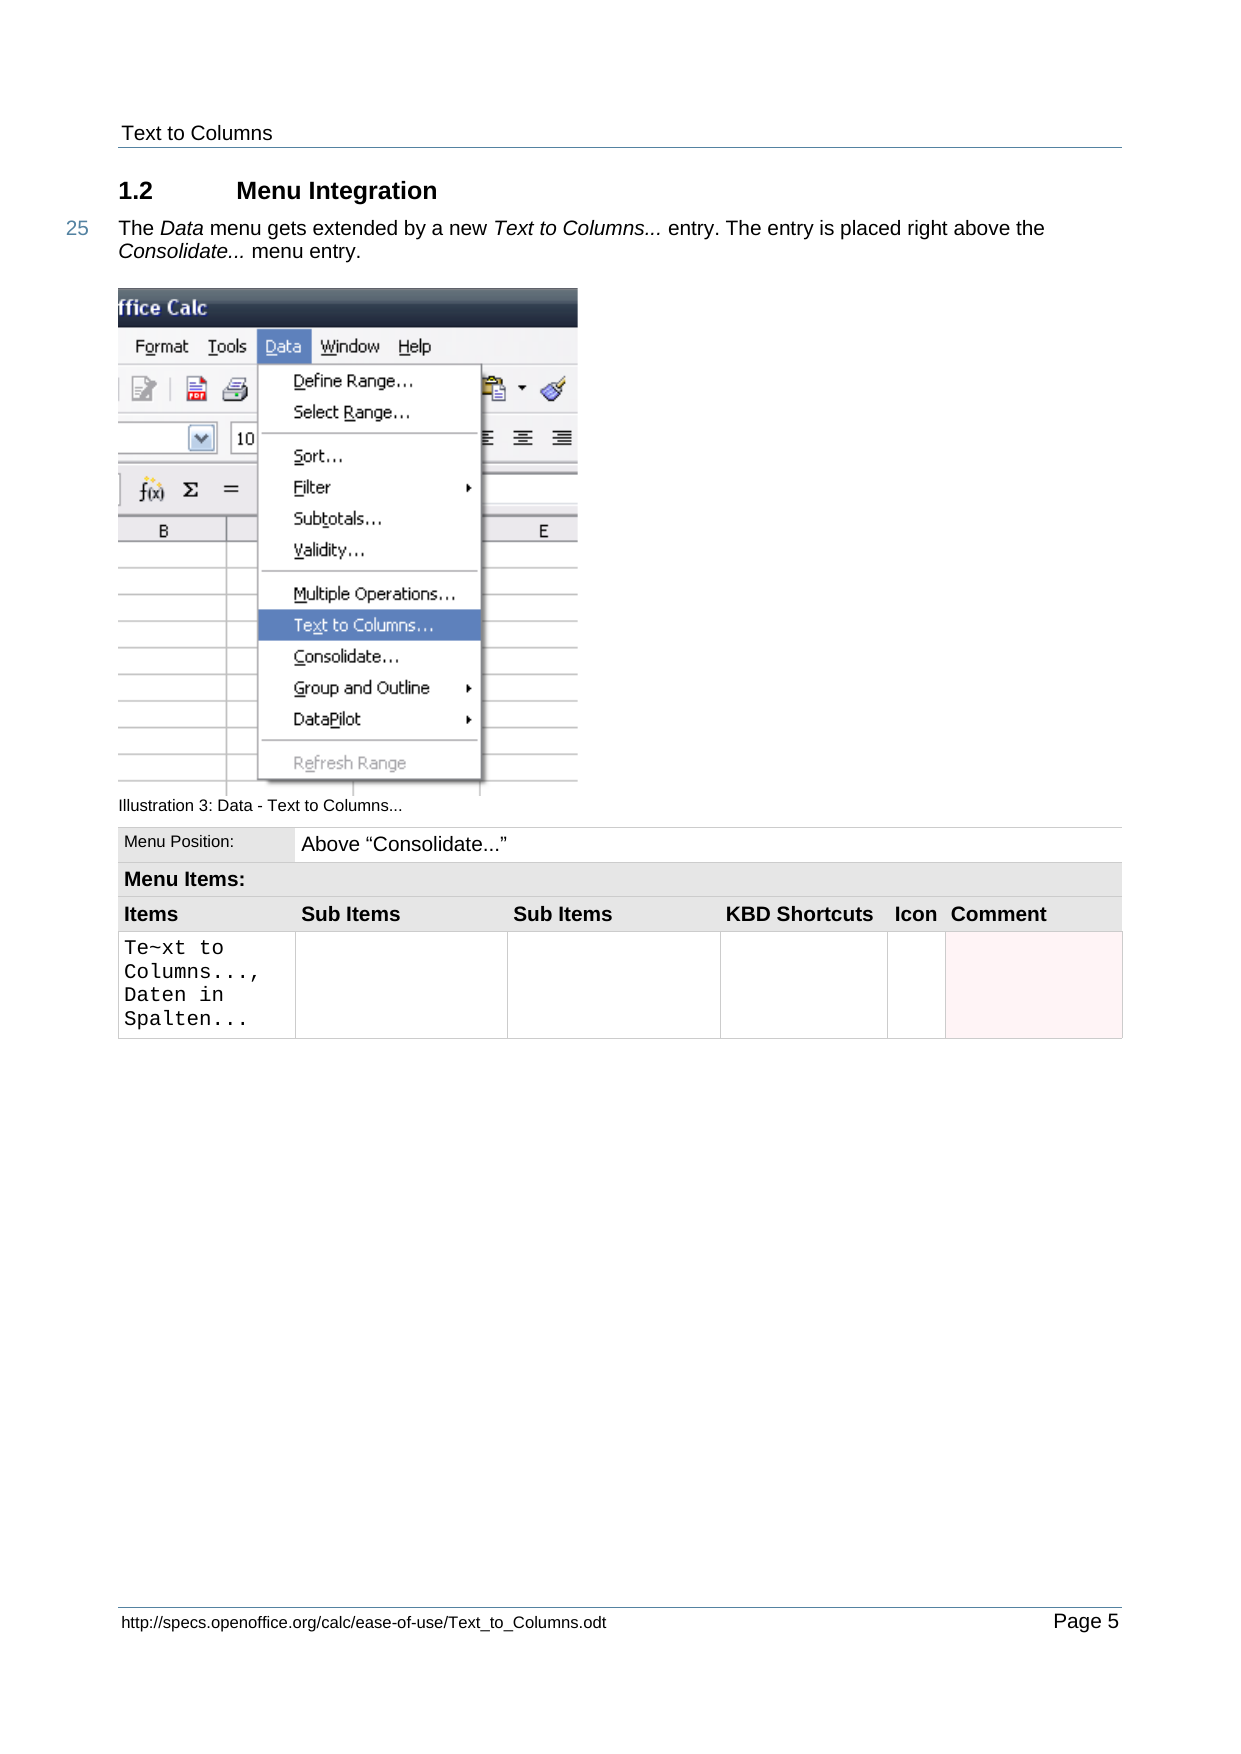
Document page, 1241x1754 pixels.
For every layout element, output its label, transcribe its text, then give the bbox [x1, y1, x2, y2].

table_cell [296, 932, 507, 1038]
table_header Above “Consolidate...” [295, 828, 1122, 862]
table_cell Sub Items [295, 897, 507, 931]
table_cell [721, 932, 887, 1038]
table_cell Icon [887, 897, 945, 931]
table_cell Menu Items: [118, 863, 1122, 896]
picture [118, 288, 578, 796]
table_cell [888, 932, 945, 1038]
table_cell KBD Shortcuts [720, 897, 887, 931]
subtitle Menu Integration [118, 177, 1122, 205]
text The Data menu gets extended by a new Text to Columns... entry. The entry is placed right above the Consolidate... menu entry. [118, 216, 1122, 263]
text Illustration 3: Data - Text to Columns... [118, 796, 577, 814]
table_cell Items [118, 897, 295, 931]
table_cell Comment [945, 897, 1122, 931]
table_cell Te~xt to Columns..., Daten in Spalten... [119, 932, 295, 1038]
table_cell Sub Items [507, 897, 720, 931]
table_cell [508, 932, 720, 1038]
table_header Menu Position: [118, 828, 295, 862]
table_cell [946, 932, 1122, 1038]
